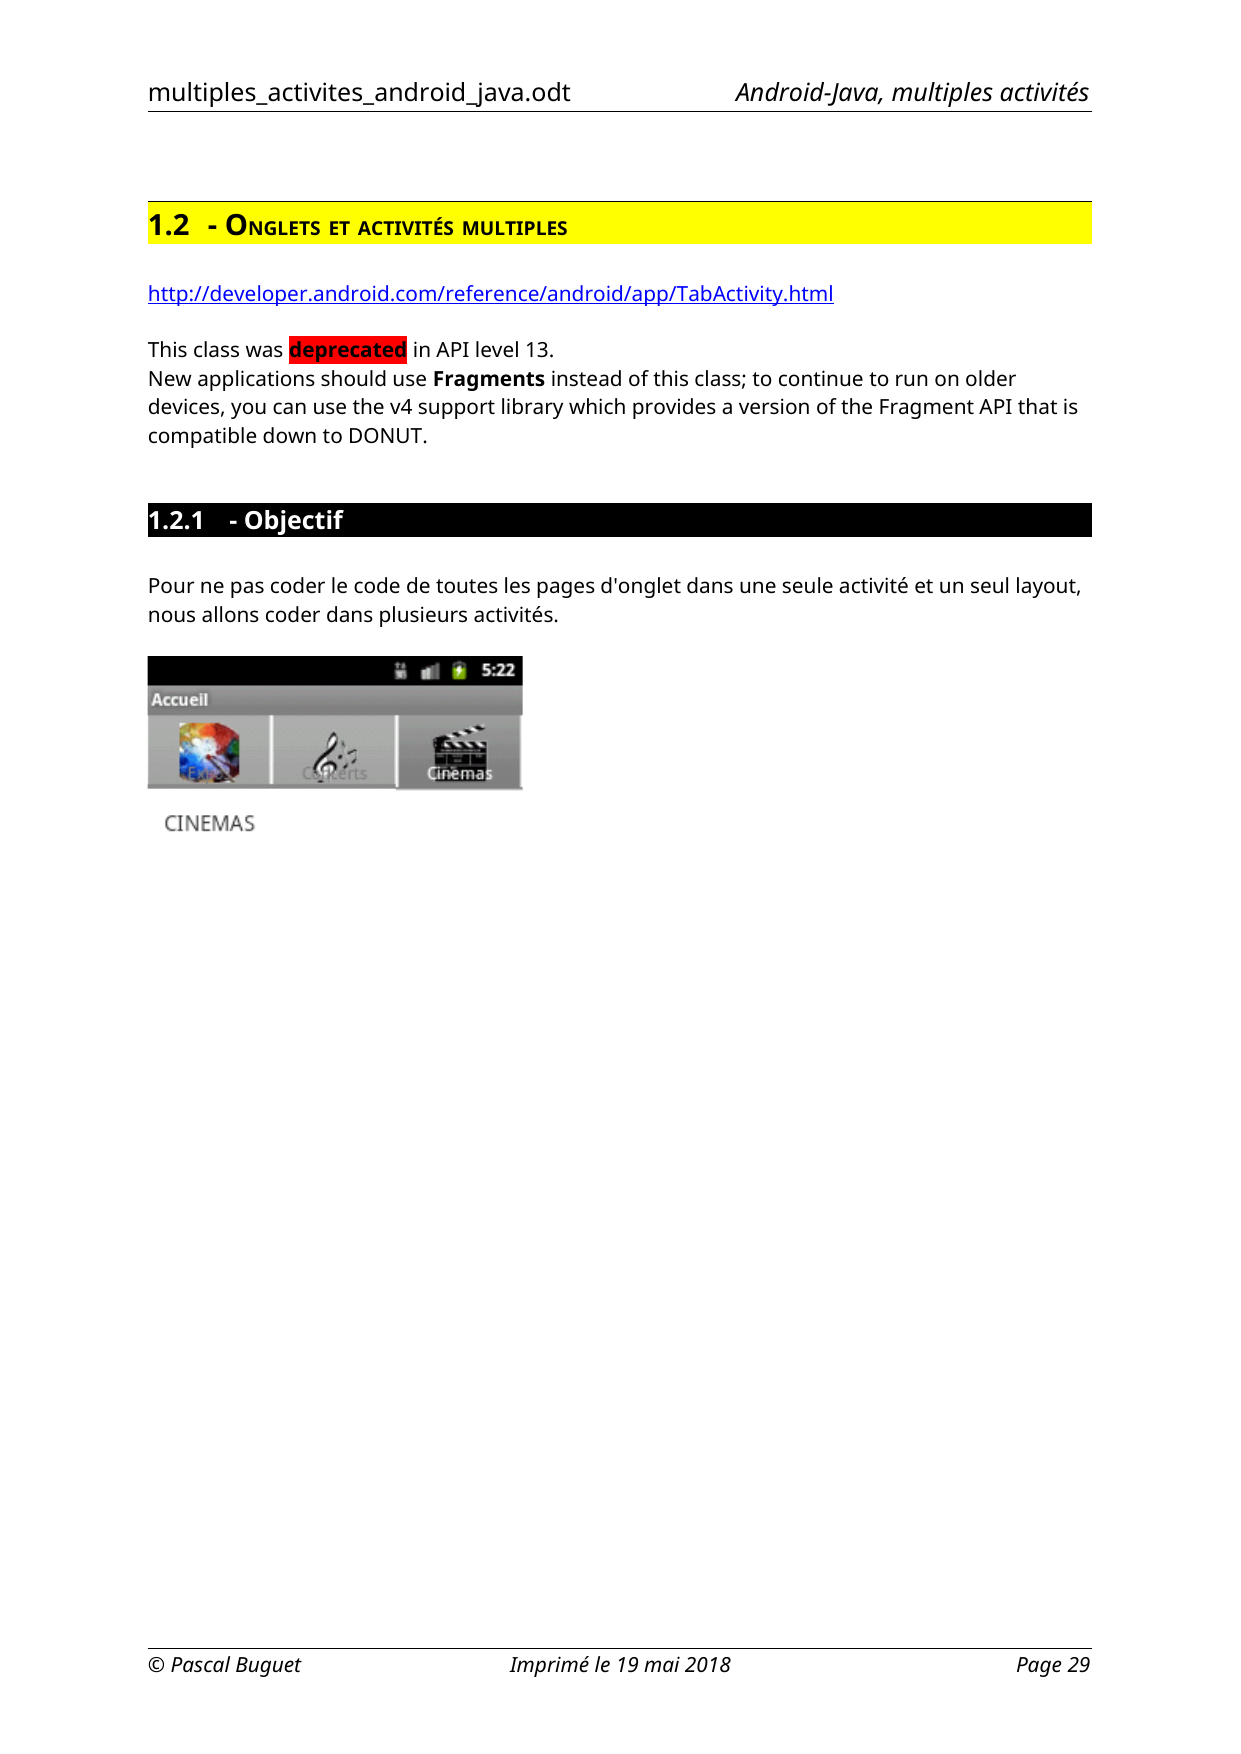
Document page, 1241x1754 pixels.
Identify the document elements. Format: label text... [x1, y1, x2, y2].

subtitle - Onglets et activités multiples [148, 202, 1092, 244]
text http://developer.android.com/reference/android/app/TabActivity.html [148, 279, 1092, 307]
subtitle - Objectif [148, 503, 1092, 537]
text Pour ne pas coder le code de toutes les pages d'onglet dans une seule activité et un seul layout, nous allons coder dans plusieurs activités. [148, 571, 1092, 628]
text This class was deprecated in API level 13. [148, 336, 1092, 364]
text New applications should use Fragments instead of this class; to continue to run on older devices, you can use the v4 support library which provides a version of the Fragment API that is compatible down to DONUT. [148, 364, 1092, 449]
picture [147, 656, 523, 1332]
